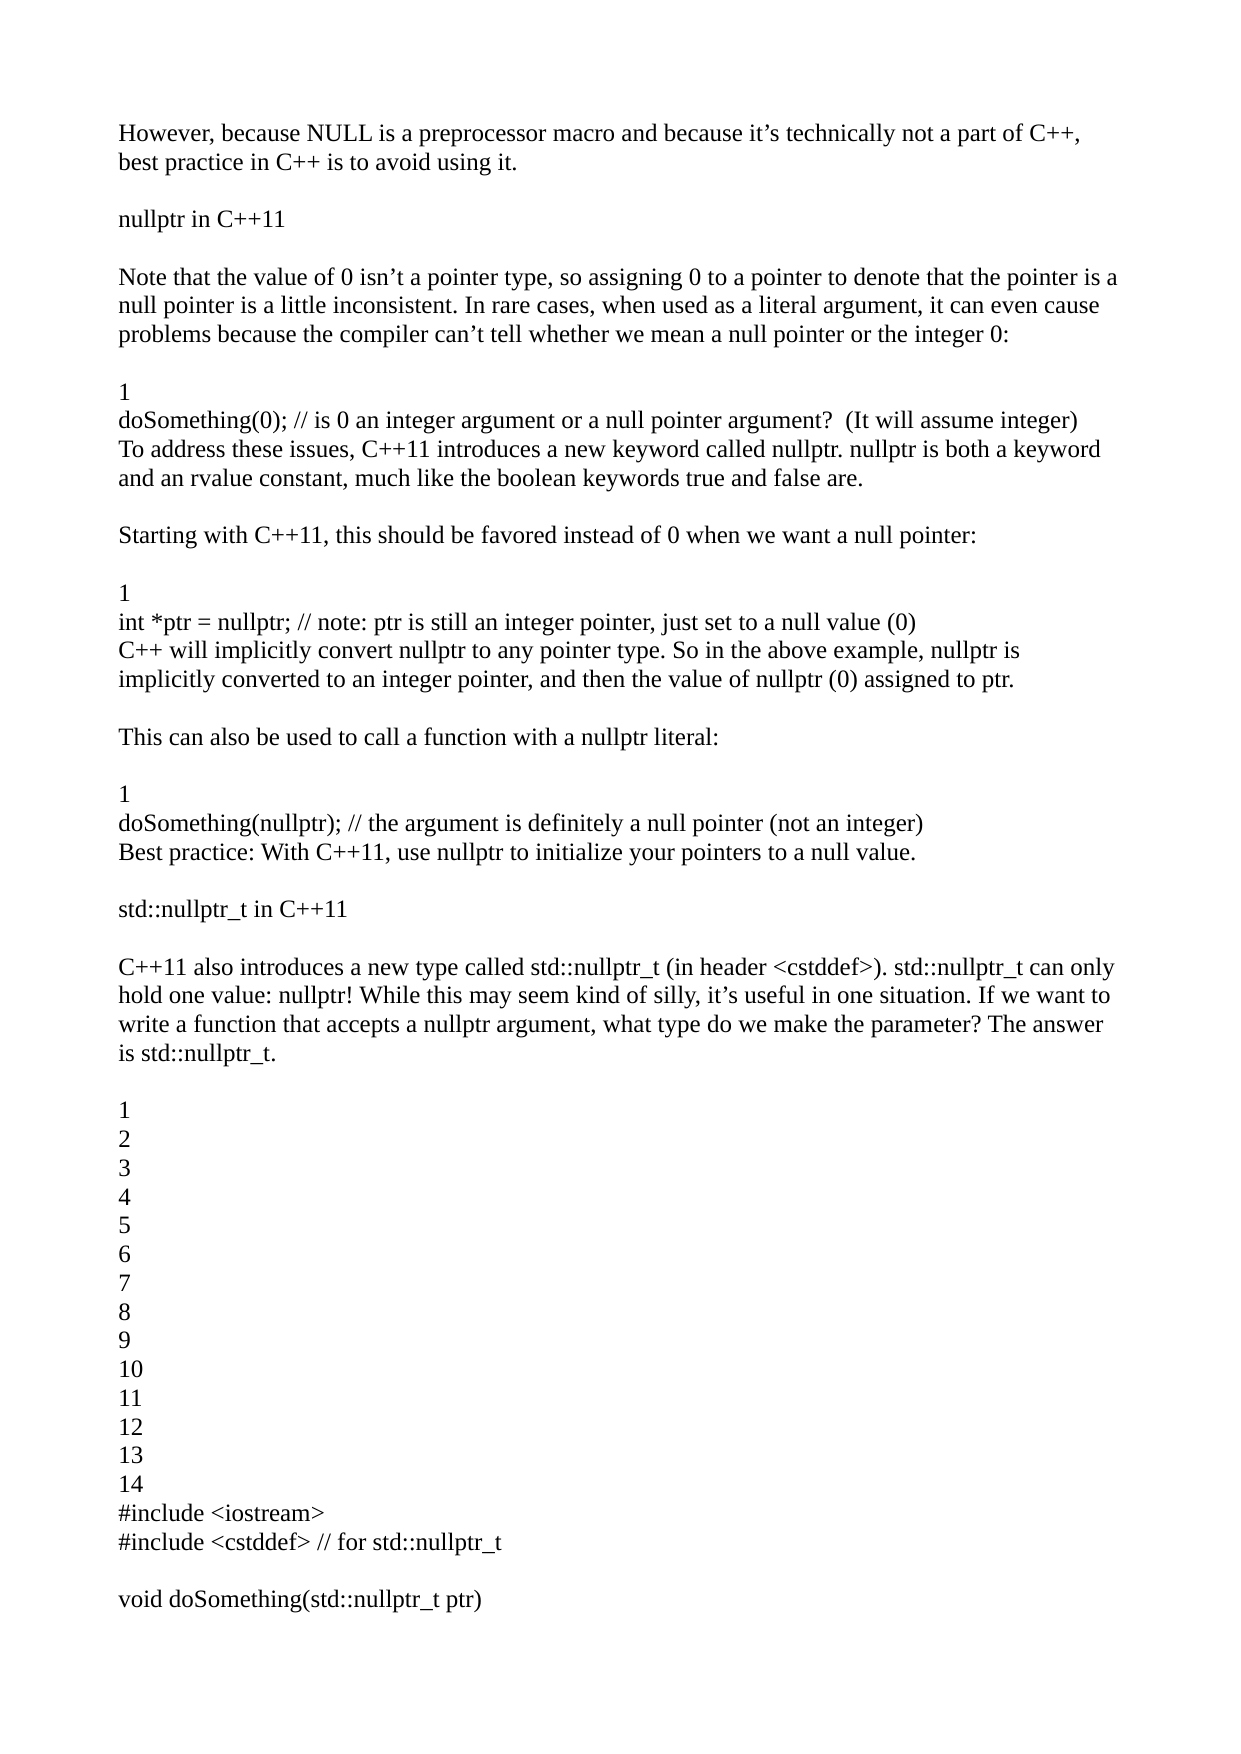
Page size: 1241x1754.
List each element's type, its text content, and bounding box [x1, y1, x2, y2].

text However, because NULL is a preprocessor macro and because it’s technically not a part of C++, best practice in C++ is to avoid using it. [118, 118, 1122, 176]
text 1 [118, 377, 1122, 406]
text 13 [118, 1441, 1122, 1469]
text std::nullptr_t in C++11 [118, 894, 1122, 923]
text C++11 also introduces a new type called std::nullptr_t (in header <cstddef>). std::nullptr_t can only hold one value: nullptr! While this may seem kind of silly, it’s useful in one situation. If we want to write a function that accepts a nullptr argument, what type do we make the parameter? The answer is std::nullptr_t. [118, 952, 1122, 1067]
text nullptr in C++11 [118, 204, 1122, 233]
text int *ptr = nullptr; // note: ptr is still an integer pointer, just set to a null value (0) [118, 607, 1122, 636]
text 12 [118, 1412, 1122, 1441]
text 4 [118, 1182, 1122, 1211]
text doSomething(nullptr); // the argument is definitely a null pointer (not an integer) [118, 808, 1122, 837]
text Note that the value of 0 isn’t a pointer type, so assigning 0 to a pointer to denote that the pointer is a null pointer is a little inconsistent. In rare cases, when used as a literal argument, it can even cause problems because the compiler can’t tell whether we mean a null pointer or the integer 0: [118, 262, 1122, 348]
text This can also be used to call a function with a nullptr literal: [118, 722, 1122, 751]
text 1 [118, 779, 1122, 808]
text Starting with C++11, this should be favored instead of 0 when we want a null pointer: [118, 521, 1122, 549]
text 1 [118, 578, 1122, 607]
text 7 [118, 1268, 1122, 1297]
text 5 [118, 1211, 1122, 1239]
text 11 [118, 1383, 1122, 1412]
text 8 [118, 1297, 1122, 1326]
text 3 [118, 1153, 1122, 1182]
text 6 [118, 1239, 1122, 1268]
text 1 [118, 1096, 1122, 1124]
text doSomething(0); // is 0 an integer argument or a null pointer argument? (It will assume integer) [118, 406, 1122, 434]
text void doSomething(std::nullptr_t ptr) [118, 1584, 1122, 1613]
text 14 [118, 1469, 1122, 1498]
text Best practice: With C++11, use nullptr to initialize your pointers to a null value. [118, 837, 1122, 866]
text C++ will implicitly convert nullptr to any pointer type. So in the above example, nullptr is implicitly converted to an integer pointer, and then the value of nullptr (0) assigned to ptr. [118, 636, 1122, 693]
text #include <cstddef> // for std::nullptr_t [118, 1527, 1122, 1556]
text To address these issues, C++11 introduces a new keyword called nullptr. nullptr is both a keyword and an rvalue constant, much like the boolean keywords true and false are. [118, 434, 1122, 492]
text 2 [118, 1124, 1122, 1153]
text 10 [118, 1354, 1122, 1383]
text #include <iostream> [118, 1498, 1122, 1527]
text 9 [118, 1326, 1122, 1354]
